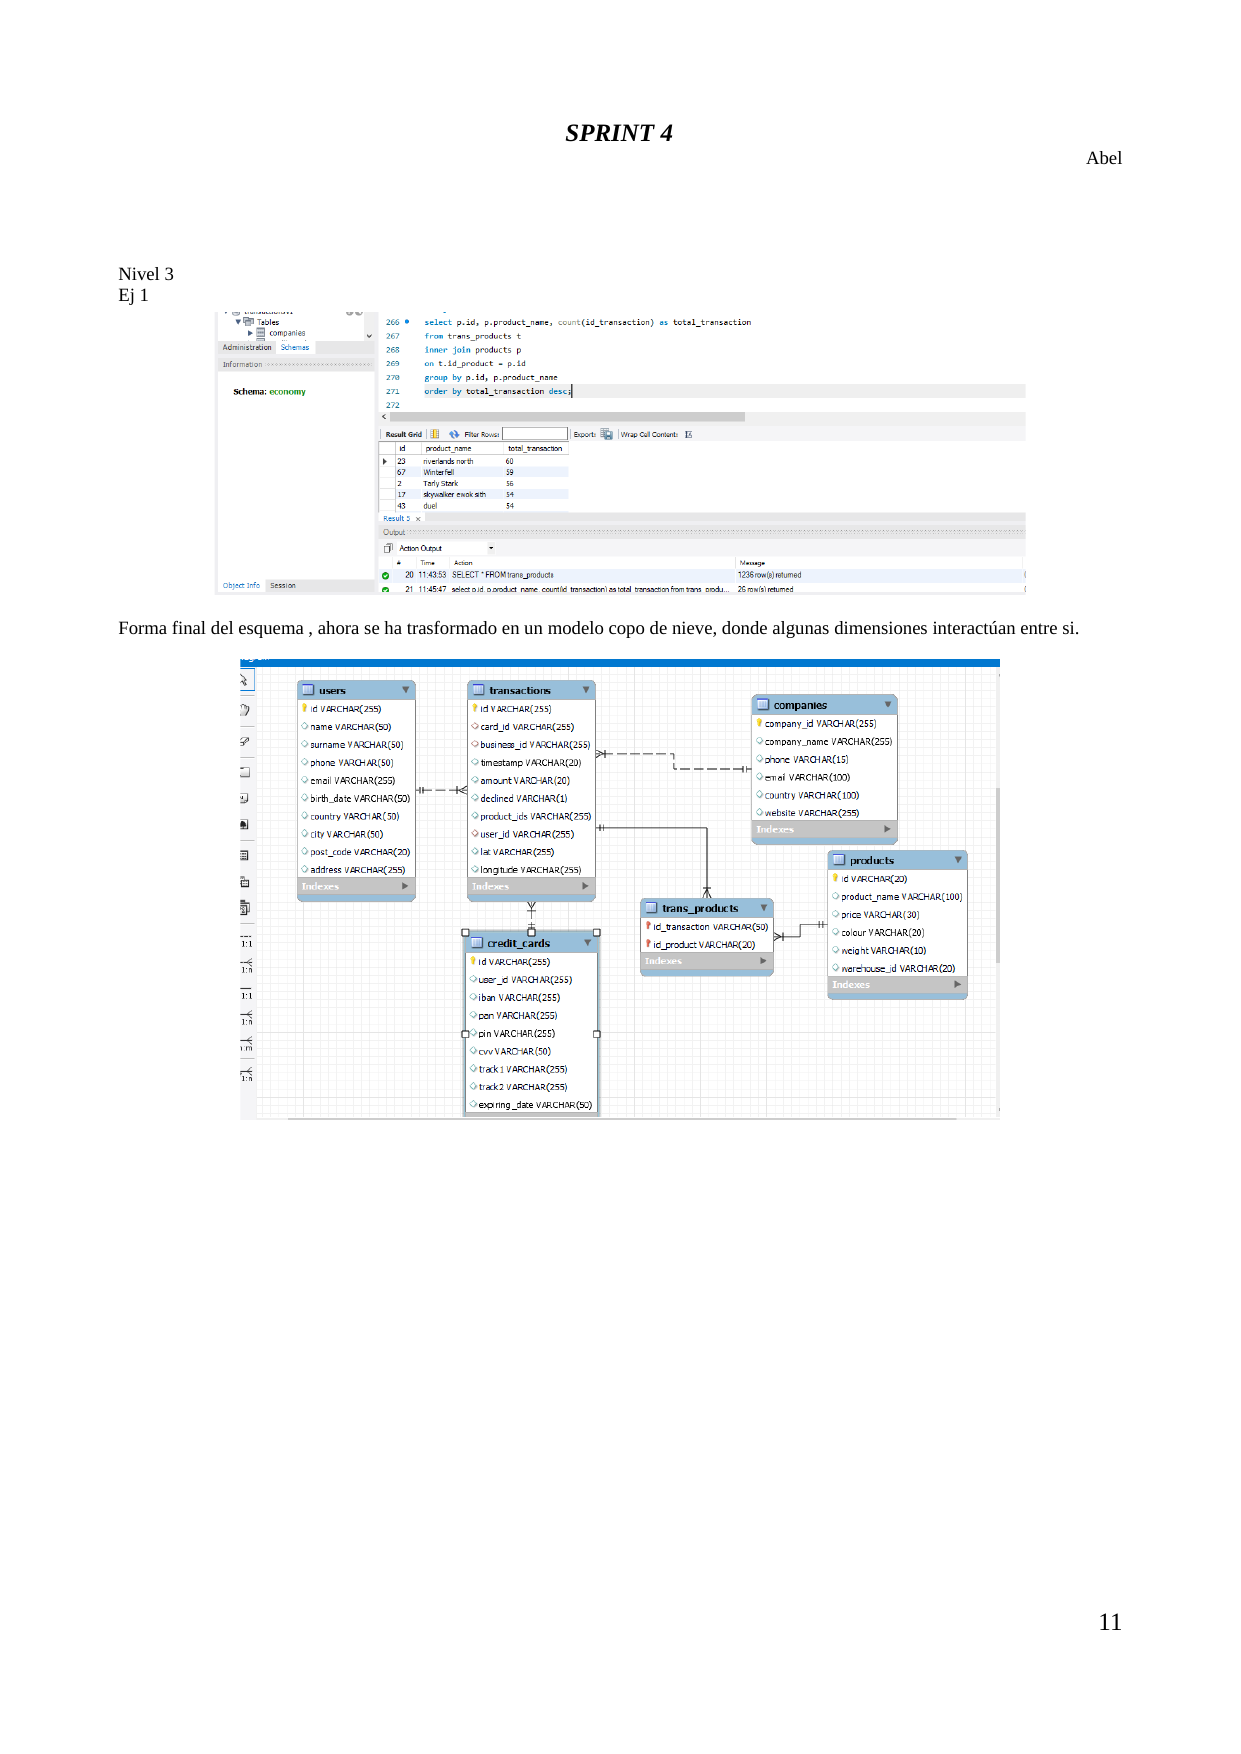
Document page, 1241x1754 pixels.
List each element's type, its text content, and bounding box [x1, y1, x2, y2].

text Ej 1 [118, 284, 1122, 306]
picture [214, 312, 1026, 595]
text Forma final del esquema , ahora se ha trasformado en un modelo copo de nieve, donde algunas dimensiones interactúan entre si. [118, 617, 1122, 638]
picture [240, 659, 1000, 1120]
text Nivel 3 [118, 263, 1122, 284]
